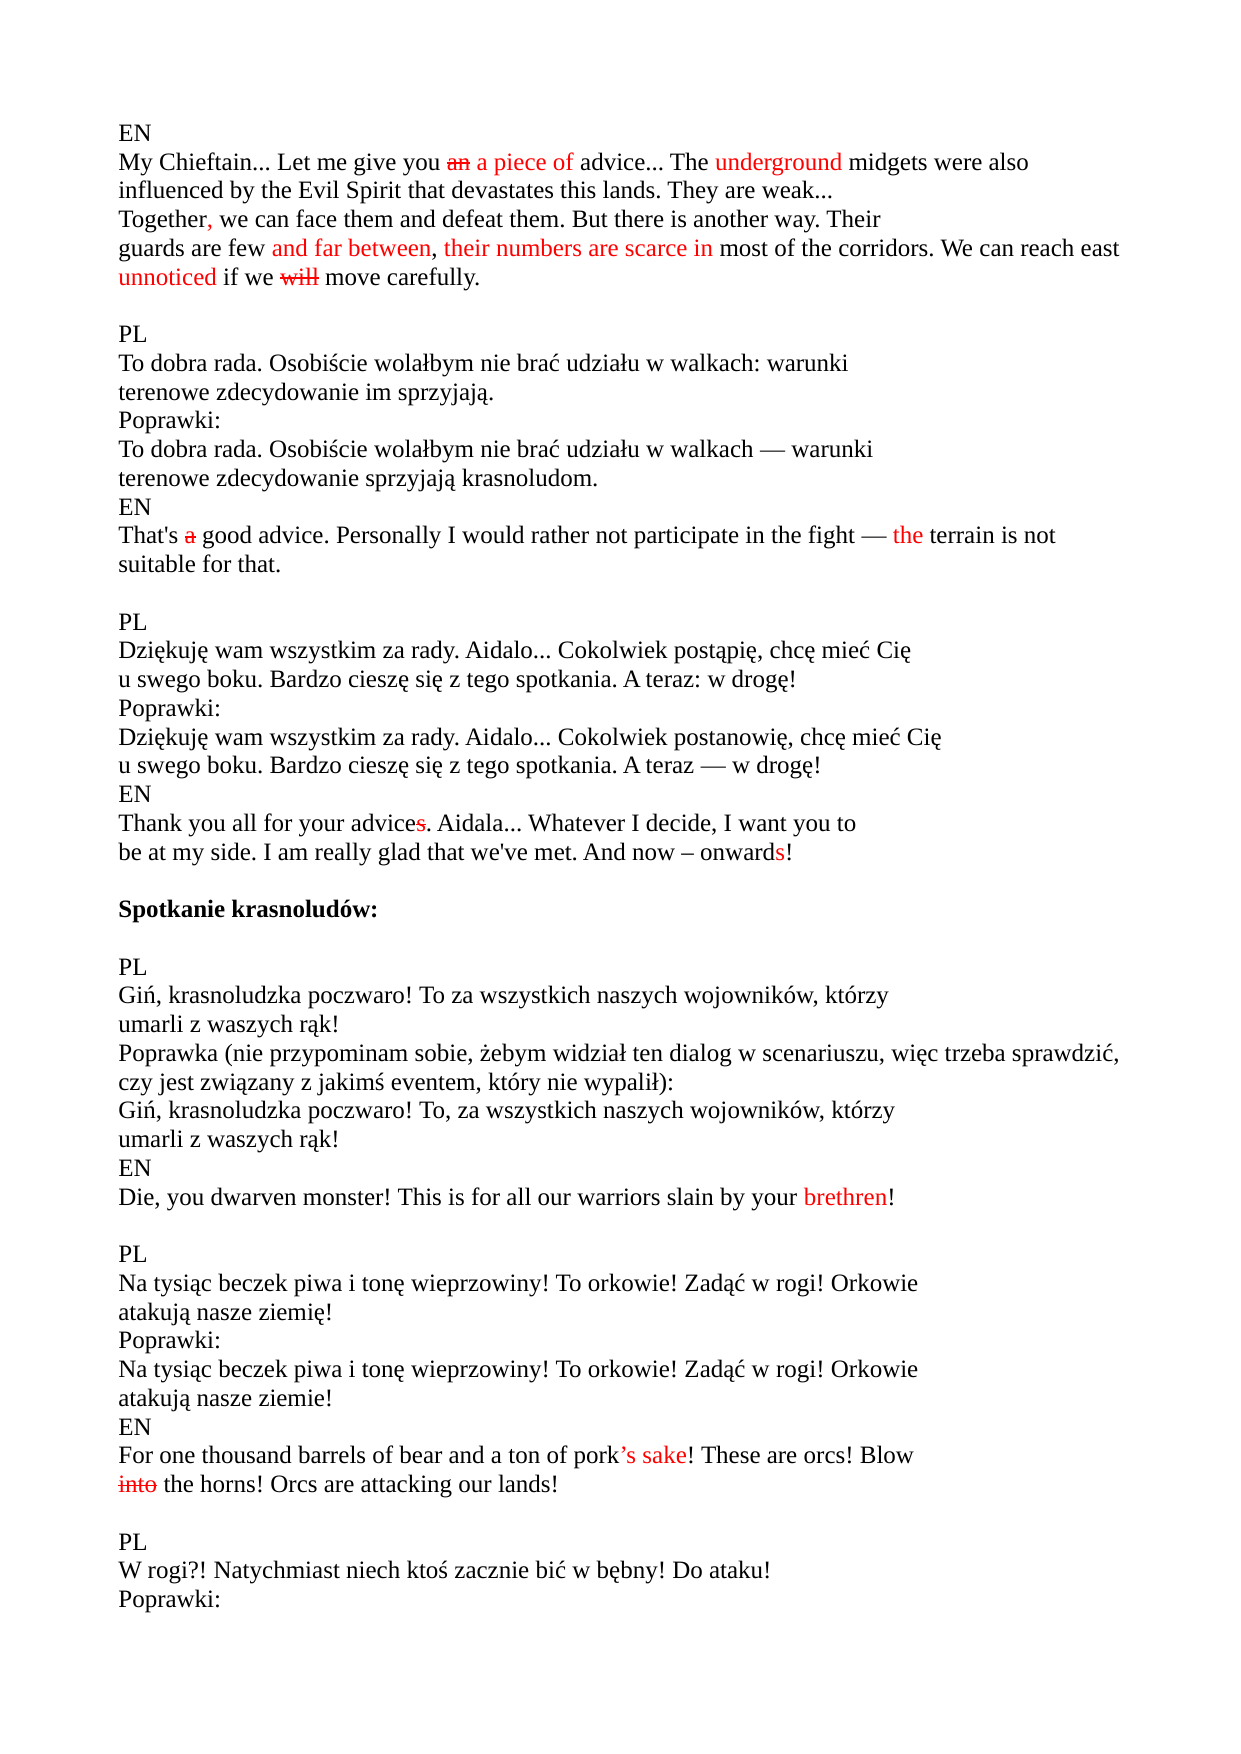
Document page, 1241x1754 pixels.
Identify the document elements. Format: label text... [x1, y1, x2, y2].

text guards are few and far between, their numbers are scarce in most of the corridors. We can reach east [118, 233, 1122, 262]
text PL [118, 1527, 1122, 1556]
text Giń, krasnoludzka poczwaro! To za wszystkich naszych wojowników, którzy [118, 981, 1122, 1009]
text EN [118, 1153, 1122, 1182]
text Poprawki: [118, 406, 1122, 434]
text Poprawki: [118, 1584, 1122, 1613]
text Poprawki: [118, 1326, 1122, 1354]
text PL [118, 319, 1122, 348]
text W rogi?! Natychmiast niech ktoś zacznie bić w bębny! Do ataku! [118, 1556, 1122, 1584]
text For one thousand barrels of bear and a ton of pork’s sake! These are orcs! Blow [118, 1441, 1122, 1469]
text Die, you dwarven monster! This is for all our warriors slain by your brethren! [118, 1182, 1122, 1211]
text Spotkanie krasnoludów: [118, 894, 1122, 923]
text influenced by the Evil Spirit that devastates this lands. They are weak... [118, 176, 1122, 204]
text My Chieftain... Let me give you an a piece of advice... The underground midgets were also [118, 147, 1122, 176]
text Dziękuję wam wszystkim za rady. Aidalo... Cokolwiek postanowię, chcę mieć Cię [118, 722, 1122, 751]
text PL [118, 1239, 1122, 1268]
text That's a good advice. Personally I would rather not participate in the fight — the terrain is not suitable for that. [118, 521, 1122, 578]
text EN [118, 1412, 1122, 1441]
text Na tysiąc beczek piwa i tonę wieprzowiny! To orkowie! Zadąć w rogi! Orkowie [118, 1268, 1122, 1297]
text umarli z waszych rąk! [118, 1009, 1122, 1038]
text into the horns! Orcs are attacking our lands! [118, 1469, 1122, 1498]
text Poprawka (nie przypominam sobie, żebym widział ten dialog w scenariuszu, więc trzeba sprawdzić, czy jest związany z jakimś eventem, który nie wypalił): [118, 1038, 1122, 1096]
text EN [118, 118, 1122, 147]
text EN [118, 779, 1122, 808]
text Poprawki: [118, 693, 1122, 722]
text PL [118, 607, 1122, 636]
text be at my side. I am really glad that we've met. And now – onwards! [118, 837, 1122, 866]
text Giń, krasnoludzka poczwaro! To, za wszystkich naszych wojowników, którzy [118, 1096, 1122, 1124]
text PL [118, 952, 1122, 981]
text terenowe zdecydowanie sprzyjają krasnoludom. [118, 463, 1122, 492]
text Thank you all for your advices. Aidala... Whatever I decide, I want you to [118, 808, 1122, 837]
text u swego boku. Bardzo cieszę się z tego spotkania. A teraz — w drogę! [118, 751, 1122, 779]
text EN [118, 492, 1122, 521]
text To dobra rada. Osobiście wolałbym nie brać udziału w walkach — warunki [118, 434, 1122, 463]
text u swego boku. Bardzo cieszę się z tego spotkania. A teraz: w drogę! [118, 664, 1122, 693]
text atakują nasze ziemie! [118, 1383, 1122, 1412]
text Dziękuję wam wszystkim za rady. Aidalo... Cokolwiek postąpię, chcę mieć Cię [118, 636, 1122, 664]
text umarli z waszych rąk! [118, 1124, 1122, 1153]
text Na tysiąc beczek piwa i tonę wieprzowiny! To orkowie! Zadąć w rogi! Orkowie [118, 1354, 1122, 1383]
text unnoticed if we will move carefully. [118, 262, 1122, 291]
text Together, we can face them and defeat them. But there is another way. Their [118, 204, 1122, 233]
text To dobra rada. Osobiście wolałbym nie brać udziału w walkach: warunki [118, 348, 1122, 377]
text atakują nasze ziemię! [118, 1297, 1122, 1326]
text terenowe zdecydowanie im sprzyjają. [118, 377, 1122, 406]
